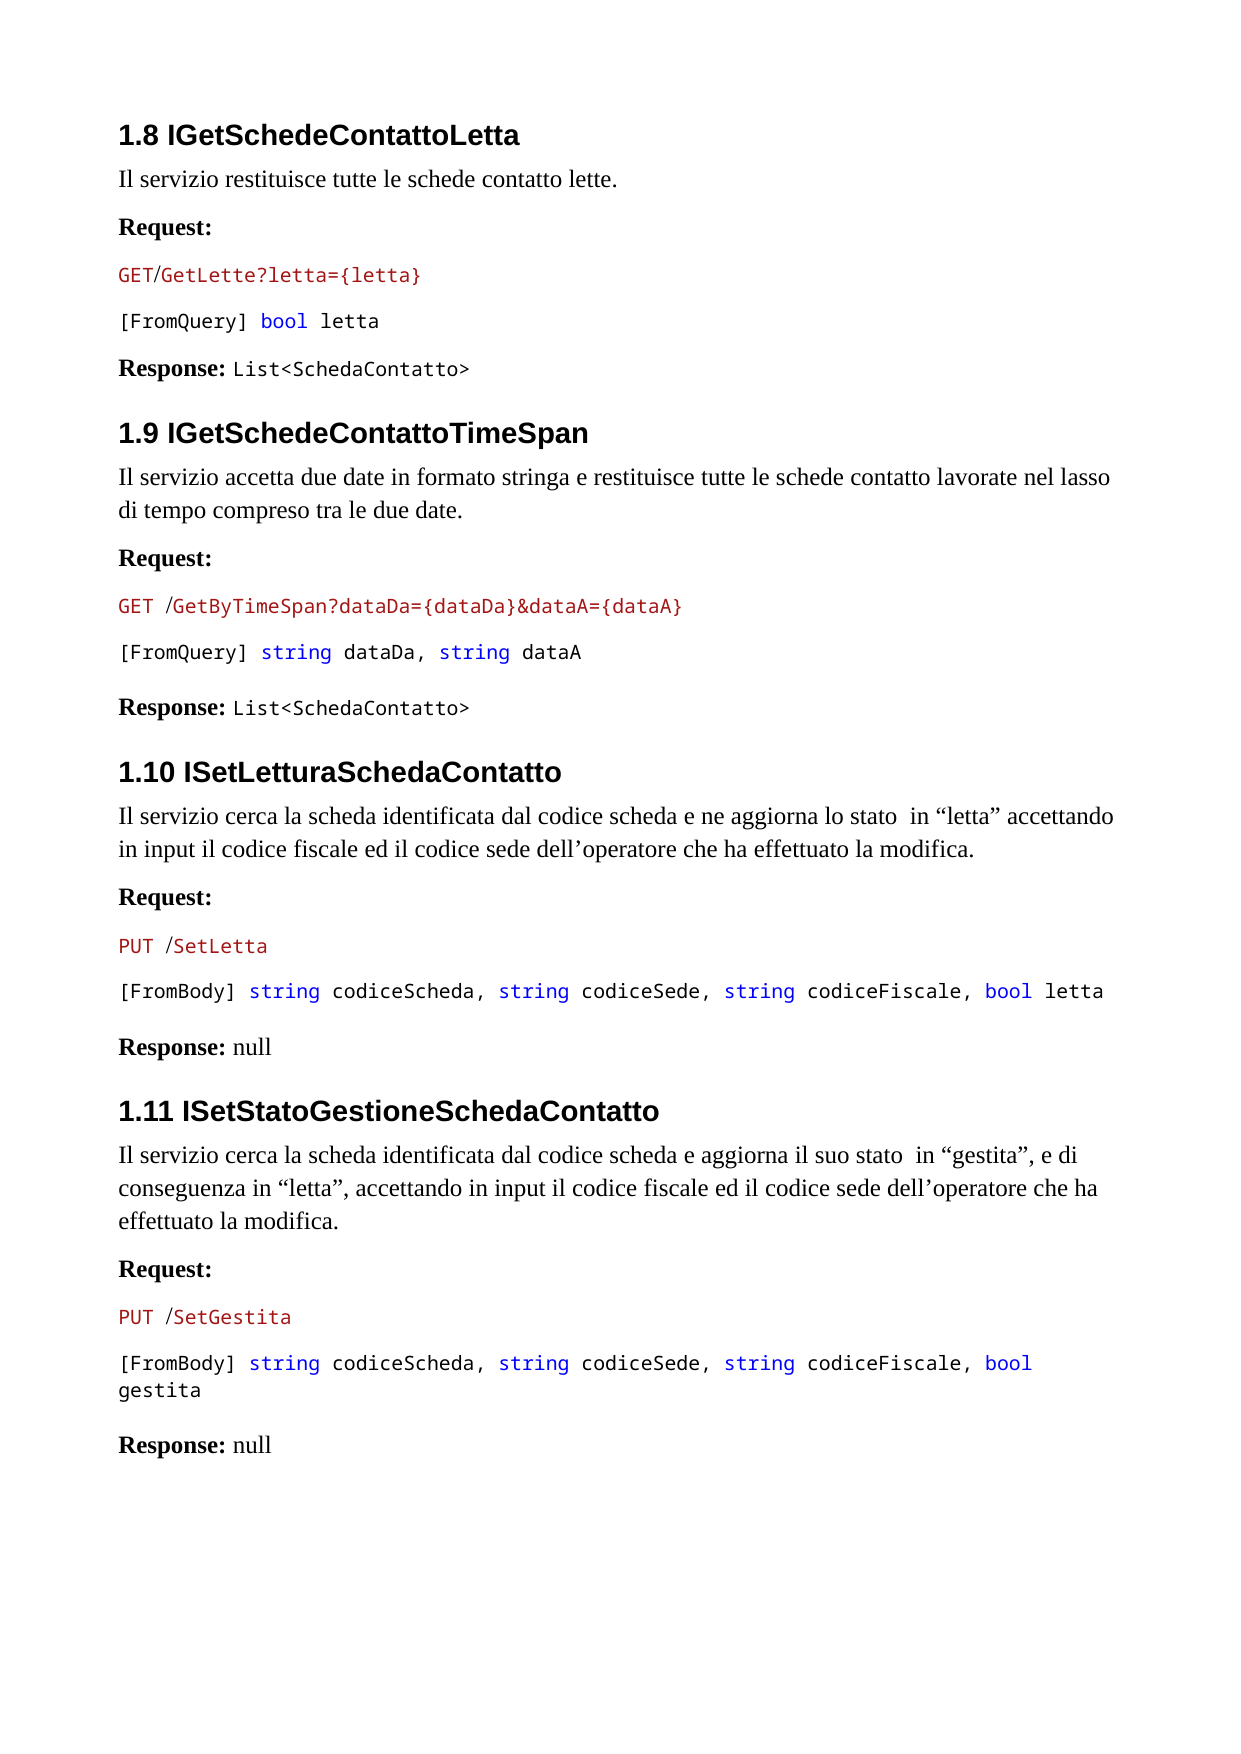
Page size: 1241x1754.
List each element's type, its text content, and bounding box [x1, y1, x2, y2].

subtitle 1.10 ISetLetturaSchedaContatto [118, 755, 1122, 789]
text Request: [118, 543, 1122, 572]
text Il servizio cerca la scheda identificata dal codice scheda e aggiorna il suo stato in “gestita”, e di conseguenza in “letta”, accettando in input il codice fiscale ed il codice sede dell’operatore che ha effettuato la modifica. [118, 1140, 1122, 1235]
subtitle 1.11 ISetStatoGestioneSchedaContatto [118, 1094, 1122, 1128]
text GET/GetLette?letta={letta} [118, 259, 1122, 289]
text Il servizio restituisce tutte le schede contatto lette. [118, 164, 1122, 193]
text [FromBody] string codiceScheda, string codiceSede, string codiceFiscale, bool gestita [118, 1349, 1122, 1403]
text Request: [118, 212, 1122, 241]
text [FromQuery] bool letta [118, 308, 1122, 335]
text Request: [118, 882, 1122, 911]
text Response: null [118, 1431, 1122, 1459]
text Il servizio cerca la scheda identificata dal codice scheda e ne aggiorna lo stato in “letta” accettando in input il codice fiscale ed il codice sede dell’operatore che ha effettuato la modifica. [118, 801, 1122, 863]
text GET /GetByTimeSpan?dataDa={dataDa}&dataA={dataA} [118, 590, 1122, 619]
subtitle 1.8 IGetSchedeContattoLetta [118, 118, 1122, 152]
text [FromQuery] string dataDa, string dataA [118, 638, 1122, 666]
text Request: [118, 1254, 1122, 1283]
text Response: null [118, 1032, 1122, 1061]
text Response: List<SchedaContatto> [118, 353, 1122, 382]
text PUT /SetLetta [118, 930, 1122, 959]
text Il servizio accetta due date in formato stringa e restituisce tutte le schede contatto lavorate nel lasso di tempo compreso tra le due date. [118, 462, 1122, 524]
text PUT /SetGestita [118, 1301, 1122, 1331]
text [FromBody] string codiceScheda, string codiceSede, string codiceFiscale, bool letta [118, 978, 1122, 1005]
text Response: List<SchedaContatto> [118, 692, 1122, 722]
subtitle 1.9 IGetSchedeContattoTimeSpan [118, 416, 1122, 450]
